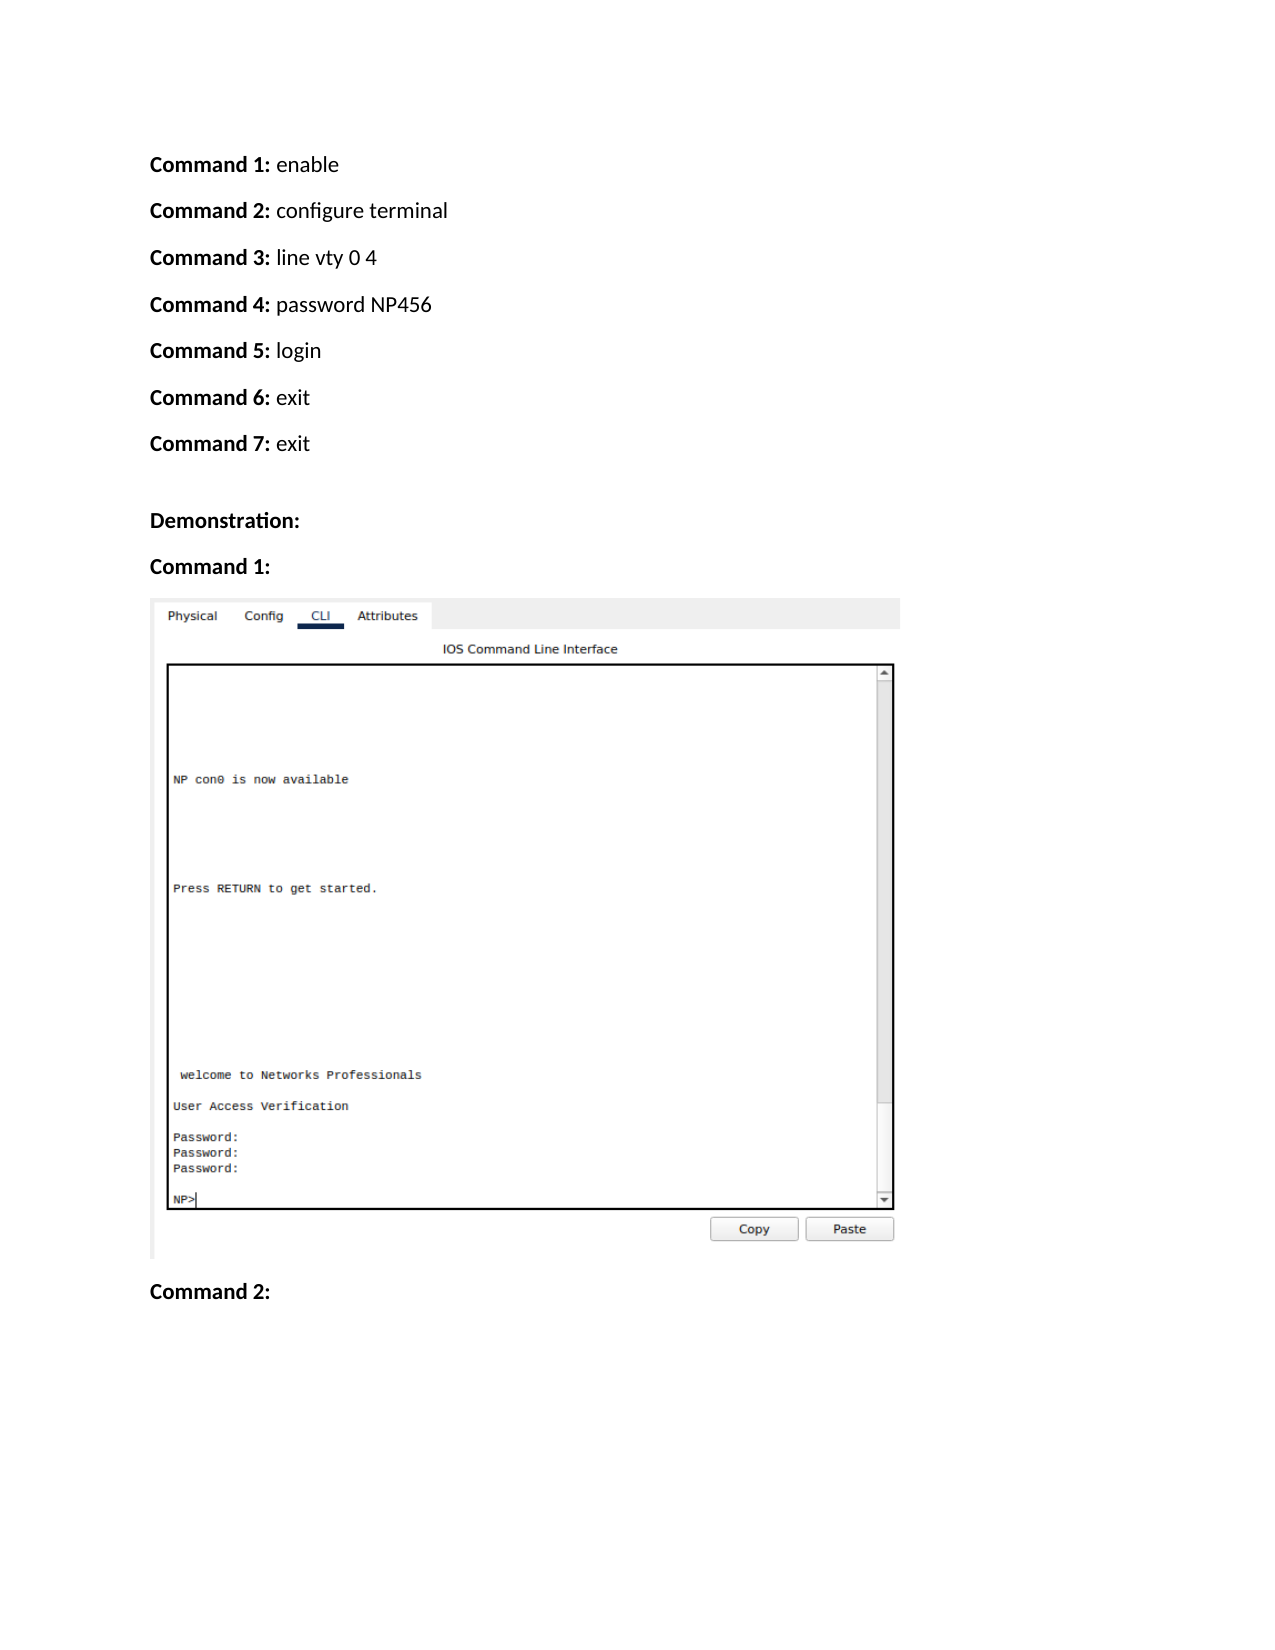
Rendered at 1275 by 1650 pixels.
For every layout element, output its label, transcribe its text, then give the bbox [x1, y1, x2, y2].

text Command 4: password NP456 [150, 290, 1125, 318]
text Command 6: exit [150, 383, 1125, 411]
text Command 1: [150, 552, 1125, 580]
text Demonstration: [150, 476, 1125, 534]
text Command 1: enable [150, 150, 1125, 178]
picture [150, 598, 901, 1259]
text Command 3: line vty 0 4 [150, 243, 1125, 271]
text Command 7: exit [150, 429, 1125, 457]
text Command 2: configure terminal [150, 197, 1125, 224]
text Command 5: login [150, 336, 1125, 364]
text Command 2: [150, 1277, 1125, 1305]
